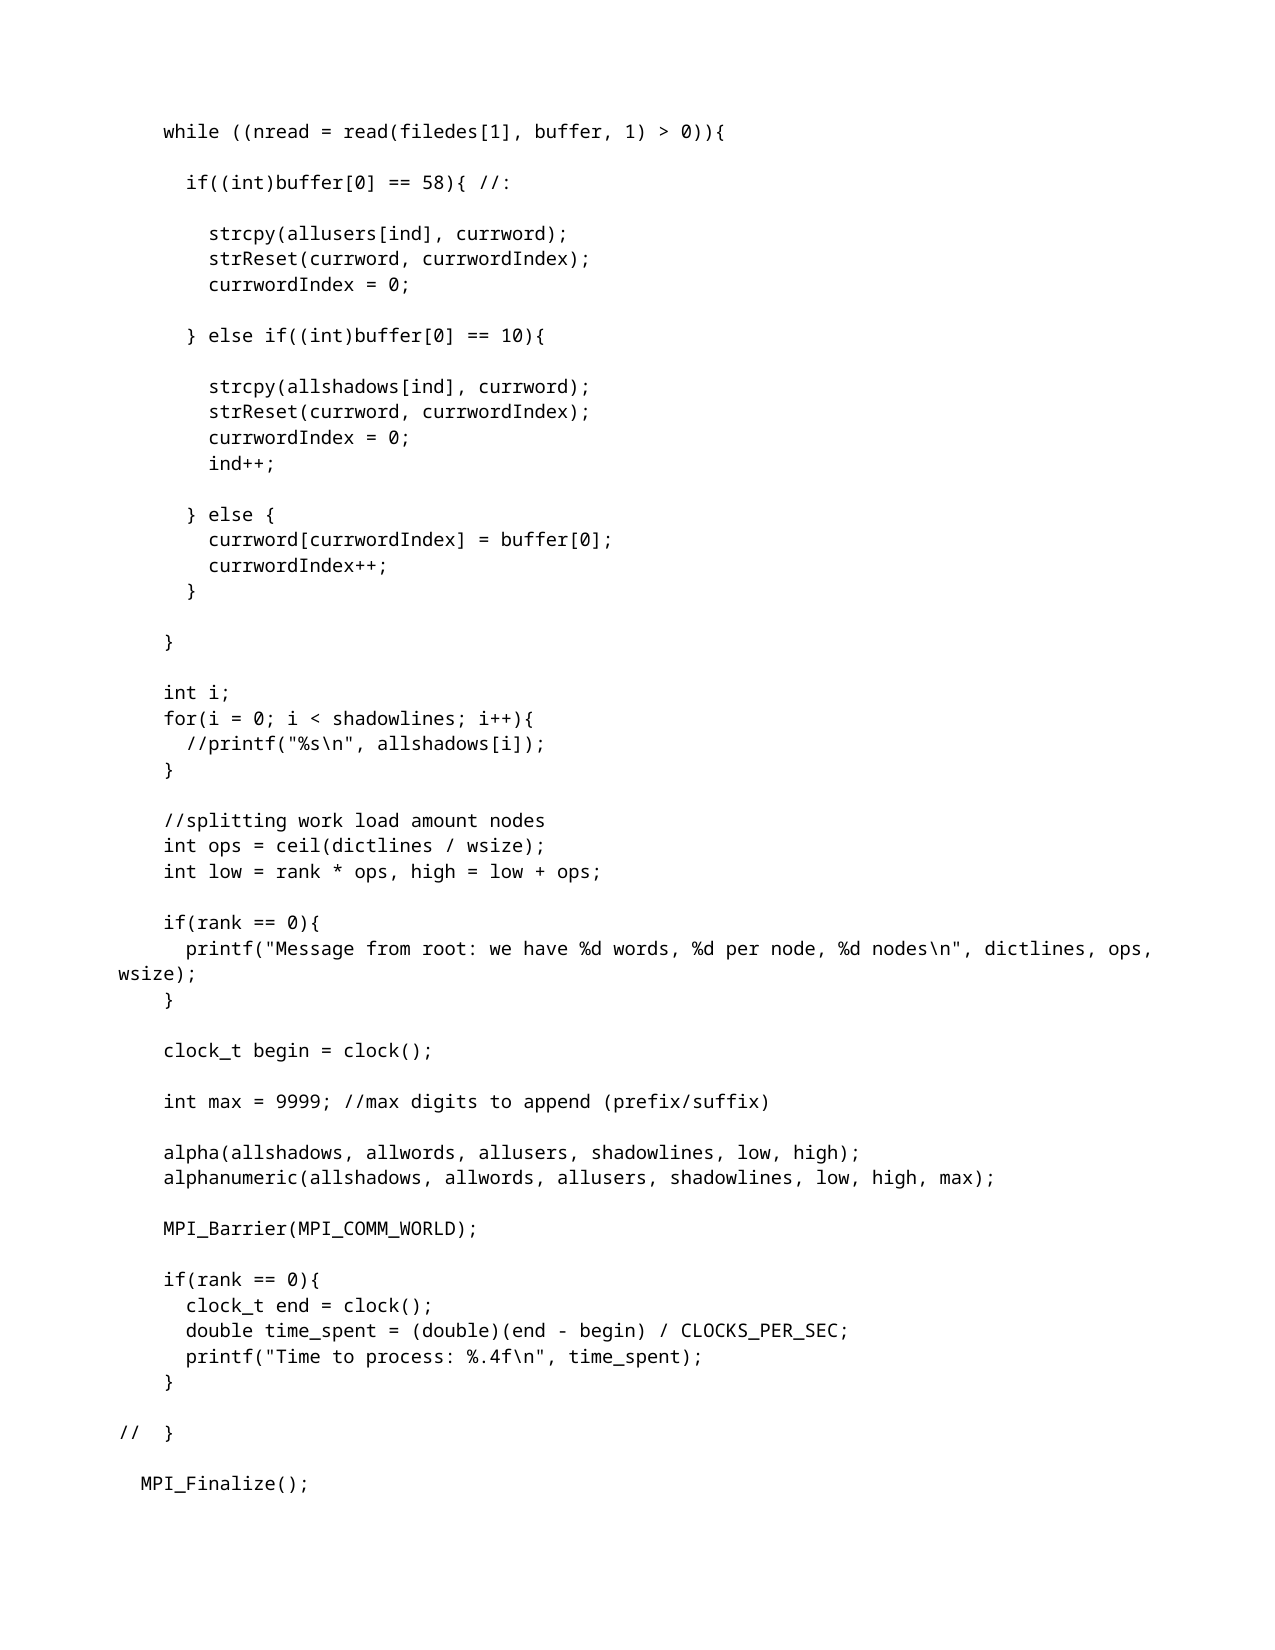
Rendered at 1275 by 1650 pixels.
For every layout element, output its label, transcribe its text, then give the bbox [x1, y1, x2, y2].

text int ops = ceil(dictlines / wsize); [118, 833, 1157, 858]
text strReset(currword, currwordIndex); [118, 399, 1157, 424]
text int i; [118, 679, 1157, 705]
text clock_t begin = clock(); [118, 1037, 1157, 1062]
text ind++; [118, 450, 1157, 475]
text for(i = 0; i < shadowlines; i++){ [118, 705, 1157, 731]
text clock_t end = clock(); [118, 1292, 1157, 1318]
text } else if((int)buffer[0] == 10){ [118, 322, 1157, 348]
text } [118, 577, 1157, 603]
text strReset(currword, currwordIndex); [118, 246, 1157, 271]
text currwordIndex = 0; [118, 271, 1157, 297]
text strcpy(allusers[ind], currword); [118, 220, 1157, 246]
text if(rank == 0){ [118, 1267, 1157, 1292]
text int max = 9999; //max digits to append (prefix/suffix) [118, 1088, 1157, 1113]
text int low = rank * ops, high = low + ops; [118, 858, 1157, 884]
text double time_spent = (double)(end - begin) / CLOCKS_PER_SEC; [118, 1318, 1157, 1343]
text printf("Time to process: %.4f\n", time_spent); [118, 1343, 1157, 1369]
text printf("Message from root: we have %d words, %d per node, %d nodes\n", dictlines, ops, wsize); [118, 935, 1157, 986]
text } [118, 756, 1157, 782]
text while ((nread = read(filedes[1], buffer, 1) > 0)){ [118, 118, 1157, 144]
text MPI_Barrier(MPI_COMM_WORLD); [118, 1216, 1157, 1241]
text } [118, 628, 1157, 654]
text currwordIndex = 0; [118, 424, 1157, 450]
text if((int)buffer[0] == 58){ //: [118, 169, 1157, 195]
text currwordIndex++; [118, 552, 1157, 577]
text } [118, 1369, 1157, 1394]
text //printf("%s\n", allshadows[i]); [118, 731, 1157, 756]
text //splitting work load amount nodes [118, 807, 1157, 833]
text strcpy(allshadows[ind], currword); [118, 373, 1157, 399]
text alphanumeric(allshadows, allwords, allusers, shadowlines, low, high, max); [118, 1164, 1157, 1190]
text MPI_Finalize(); [118, 1471, 1157, 1496]
text currword[currwordIndex] = buffer[0]; [118, 526, 1157, 552]
text alpha(allshadows, allwords, allusers, shadowlines, low, high); [118, 1139, 1157, 1164]
text } else { [118, 501, 1157, 526]
text // } [118, 1420, 1157, 1445]
text } [118, 986, 1157, 1011]
text if(rank == 0){ [118, 909, 1157, 935]
